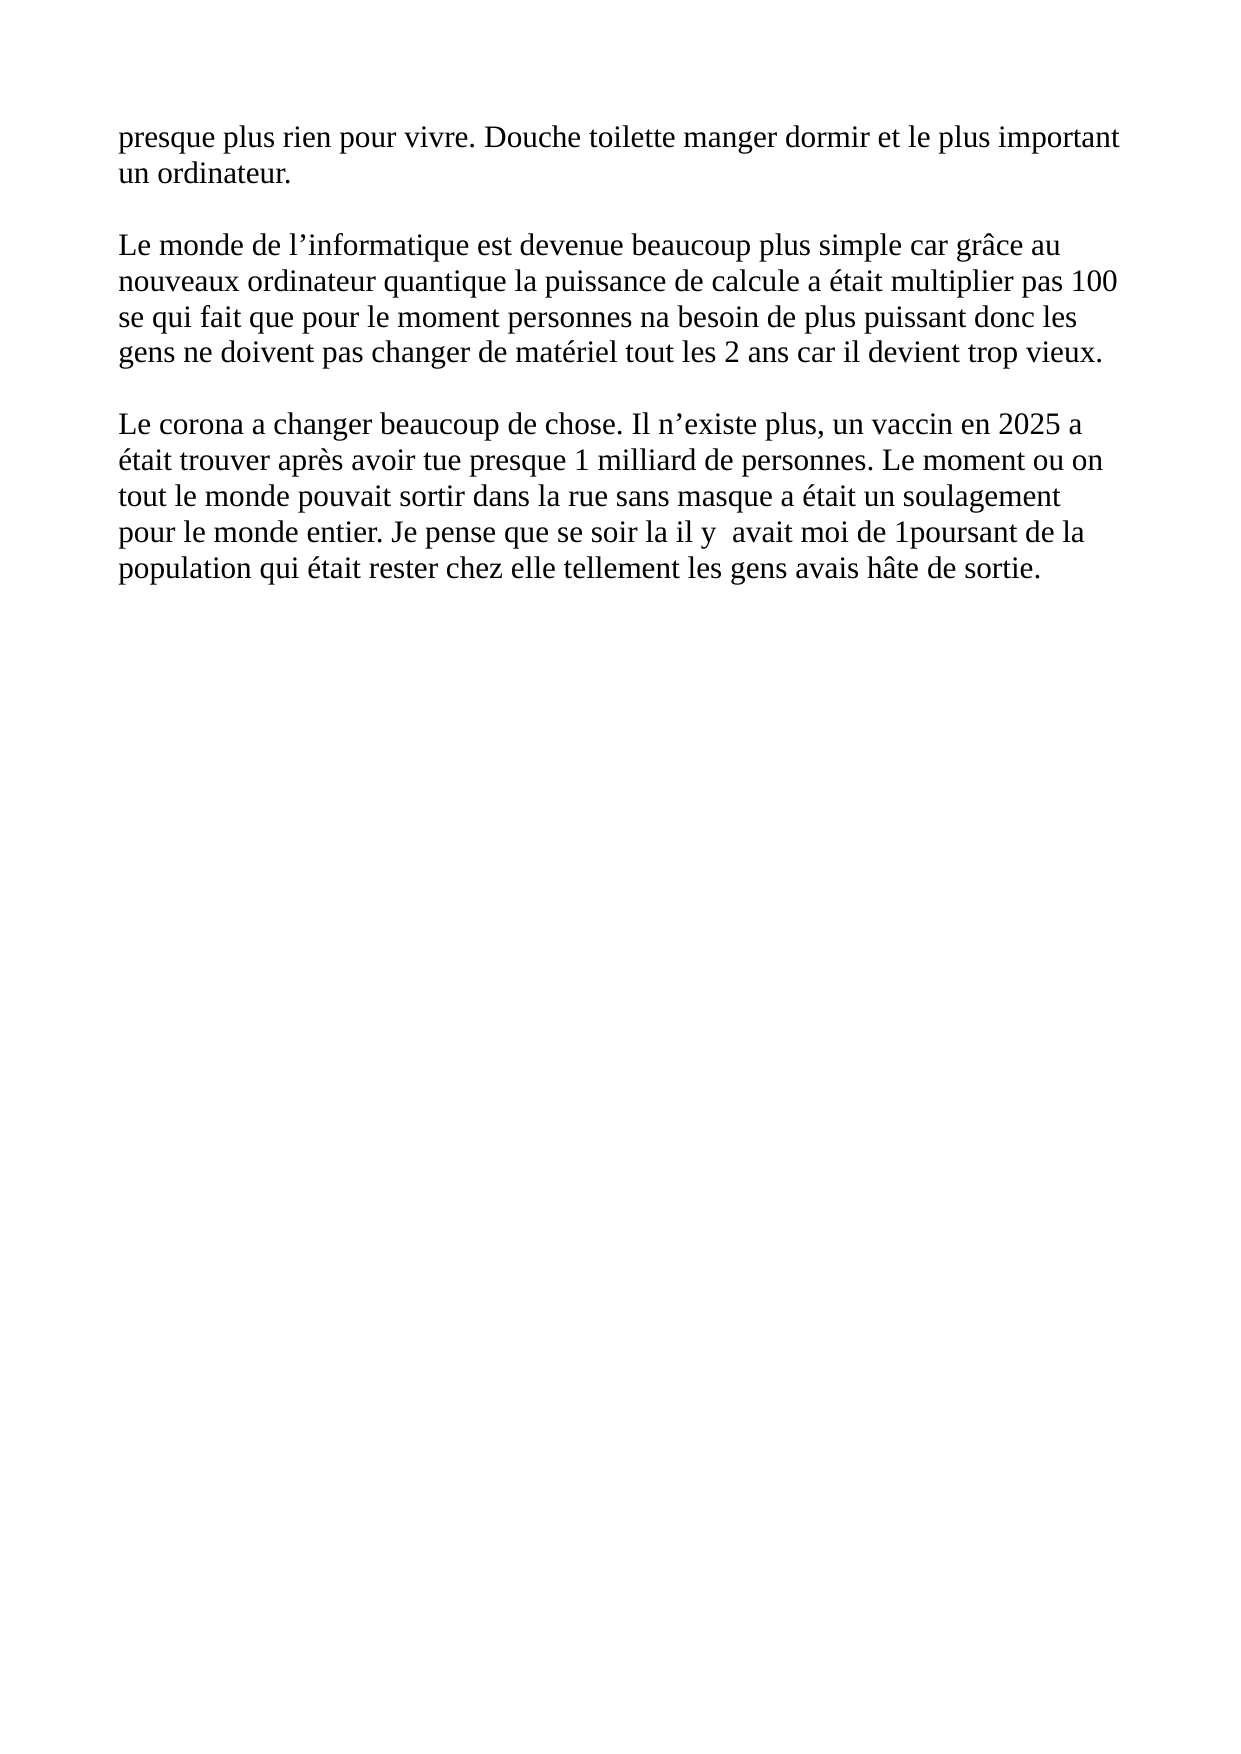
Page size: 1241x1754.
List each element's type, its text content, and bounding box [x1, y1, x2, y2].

text presque plus rien pour vivre. Douche toilette manger dormir et le plus important un ordinateur. [118, 118, 1122, 190]
text Le corona a changer beaucoup de chose. Il n’existe plus, un vaccin en 2025 a était trouver après avoir tue presque 1 milliard de personnes. Le moment ou on tout le monde pouvait sortir dans la rue sans masque a était un soulagement pour le monde entier. Je pense que se soir la il y avait moi de 1poursant de la population qui était rester chez elle tellement les gens avais hâte de sortie. [118, 406, 1122, 585]
text Le monde de l’informatique est devenue beaucoup plus simple car grâce au nouveaux ordinateur quantique la puissance de calcule a était multiplier pas 100 se qui fait que pour le moment personnes na besoin de plus puissant donc les gens ne doivent pas changer de matériel tout les 2 ans car il devient trop vieux. [118, 226, 1122, 370]
